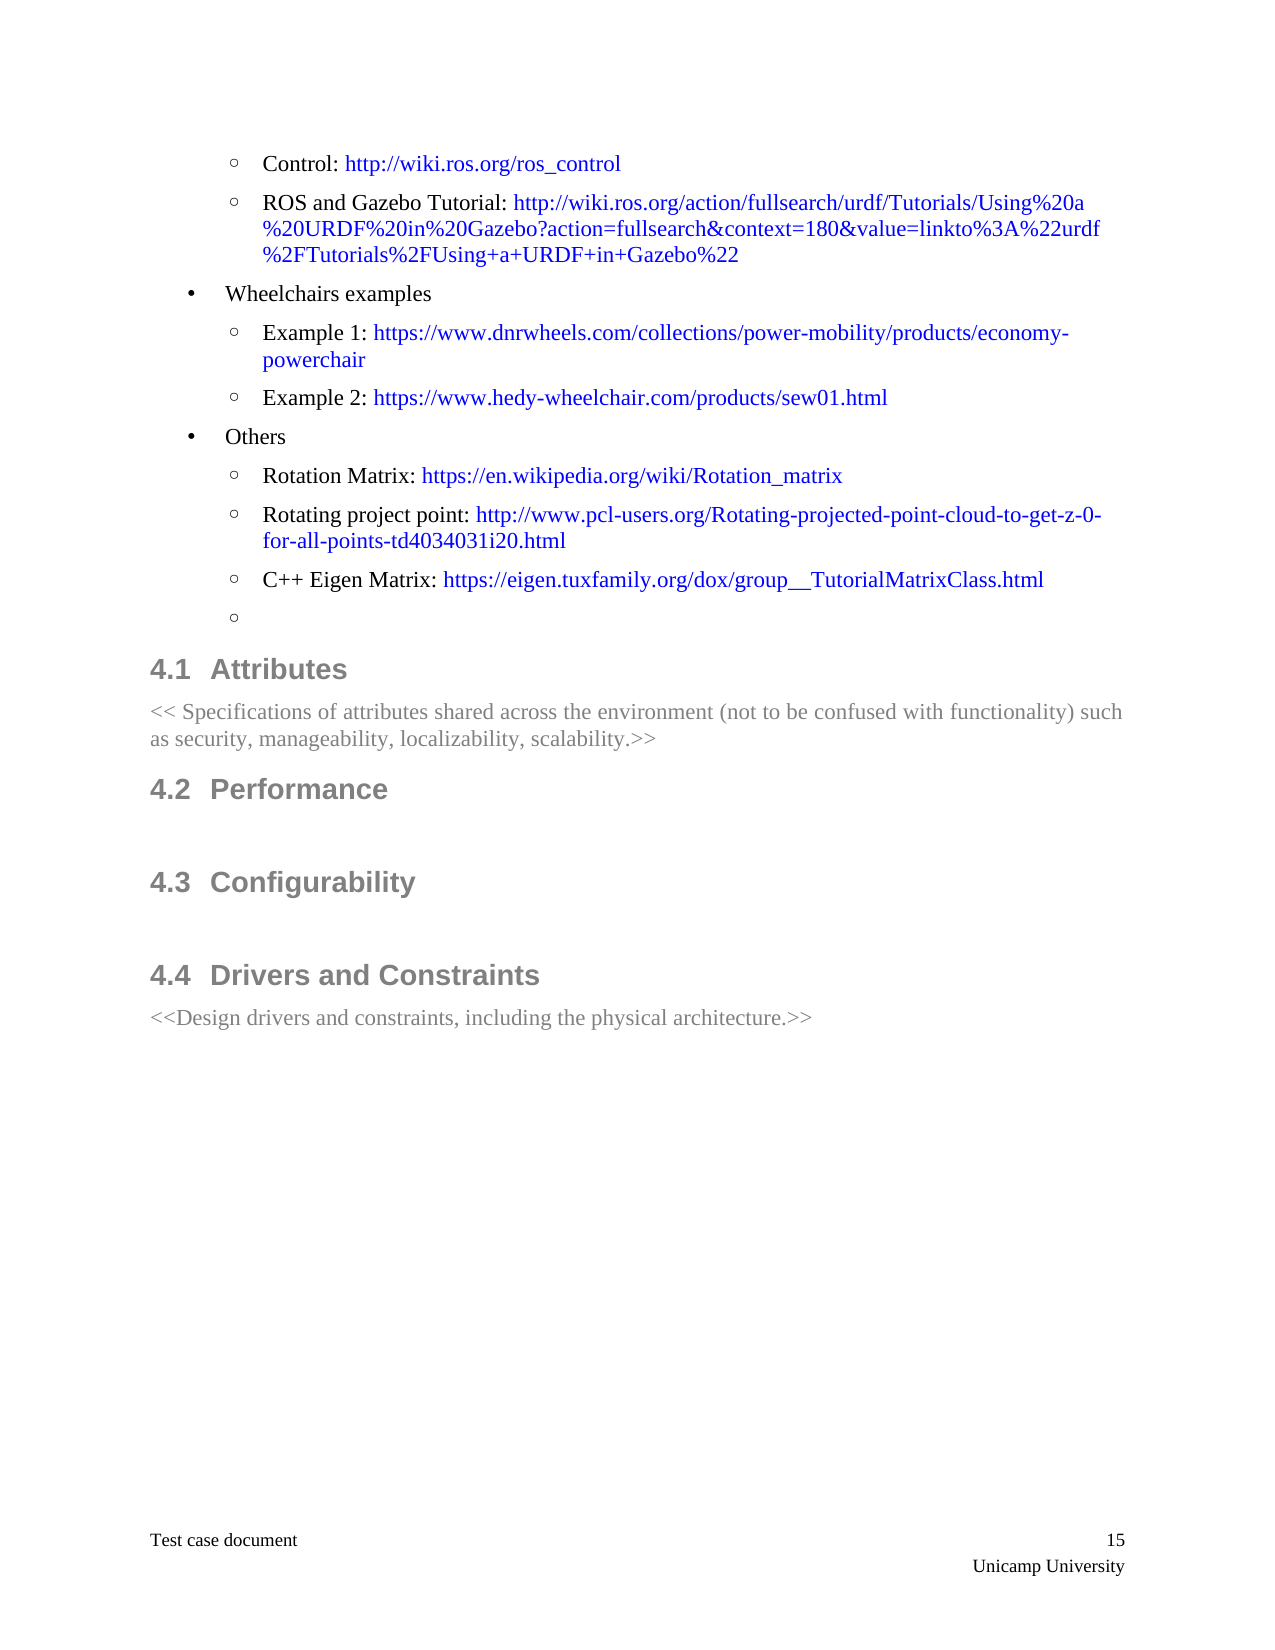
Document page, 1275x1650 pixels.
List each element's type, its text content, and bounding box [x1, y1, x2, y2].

subtitle Performance [150, 772, 1125, 805]
subtitle Drivers and Constraints [150, 958, 1125, 992]
list Example 2: https://www.hedy-wheelchair.com/products/sew01.html [225, 384, 1125, 411]
list Control: http://wiki.ros.org/ros_control [225, 150, 1125, 176]
list ROS and Gazebo Tutorial: http://wiki.ros.org/action/fullsearch/urdf/Tutorials/Using%20a%20URDF%20in%20Gazebo?action=fullsearch&context=180&value=linkto%3A%22urdf%2FTutorials%2FUsing+a+URDF+in+Gazebo%22 [225, 189, 1125, 268]
subtitle Attributes [150, 652, 1125, 686]
text << Specifications of attributes shared across the environment (not to be confused with functionality) such as security, manageability, localizability, scalability.>> [150, 698, 1125, 751]
list Example 1: https://www.dnrwheels.com/collections/power-mobility/products/economy-powerchair [225, 319, 1125, 372]
list Rotating project point: http://www.pcl-users.org/Rotating-projected-point-cloud-to-get-z-0-for-all-points-td4034031i20.html [225, 501, 1125, 554]
text <<Design drivers and constraints, including the physical architecture.>> [150, 1004, 1125, 1031]
subtitle Configurability [150, 865, 1125, 899]
list Rotation Matrix: https://en.wikipedia.org/wiki/Rotation_matrix [225, 462, 1125, 488]
list Wheelchairs examples [187, 280, 1125, 307]
list Others [187, 423, 1125, 450]
list C++ Eigen Matrix: https://eigen.tuxfamily.org/dox/group__TutorialMatrixClass.html [225, 566, 1125, 593]
